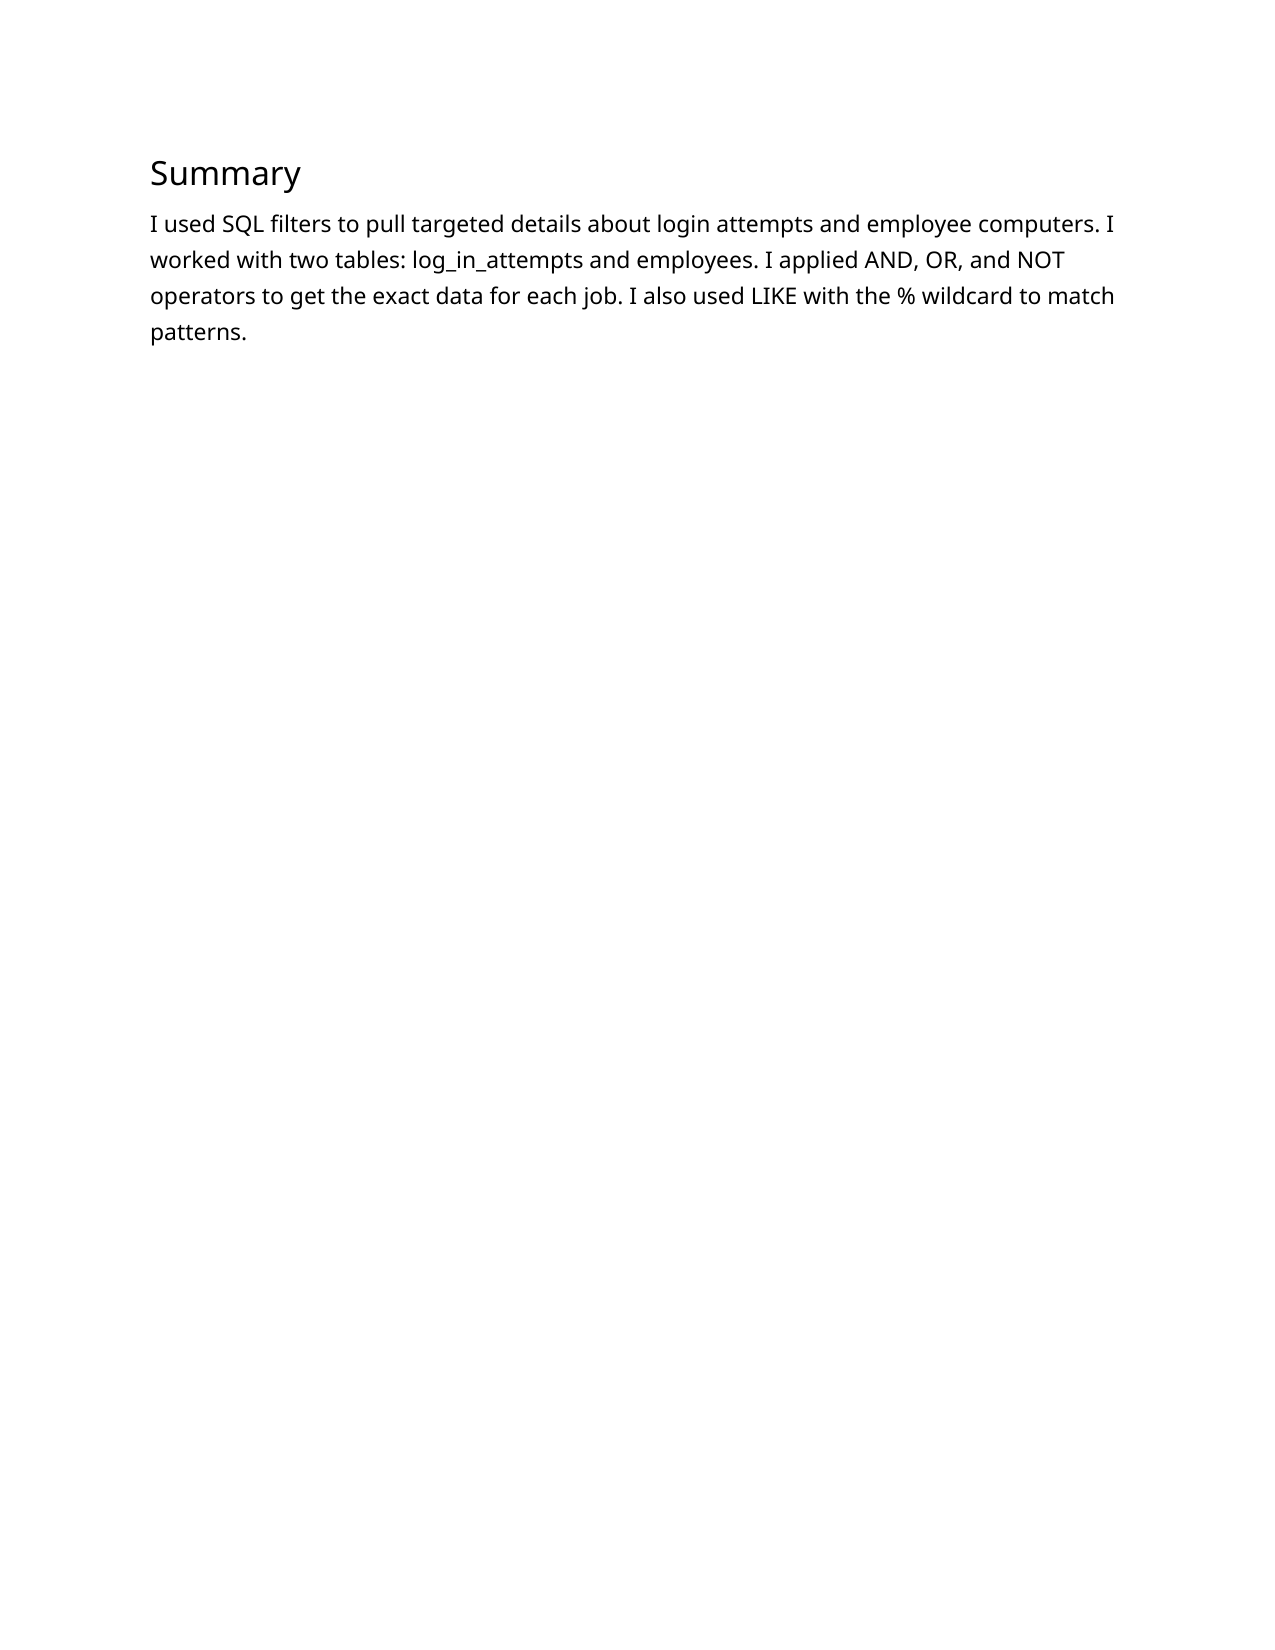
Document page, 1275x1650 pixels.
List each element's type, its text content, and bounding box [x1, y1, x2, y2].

text I used SQL filters to pull targeted details about login attempts and employee computers. I worked with two tables: log_in_attempts and employees. I applied AND, OR, and NOT operators to get the exact data for each job. I also used LIKE with the % wildcard to match patterns. [150, 208, 1125, 347]
subtitle Summary [150, 150, 1125, 195]
